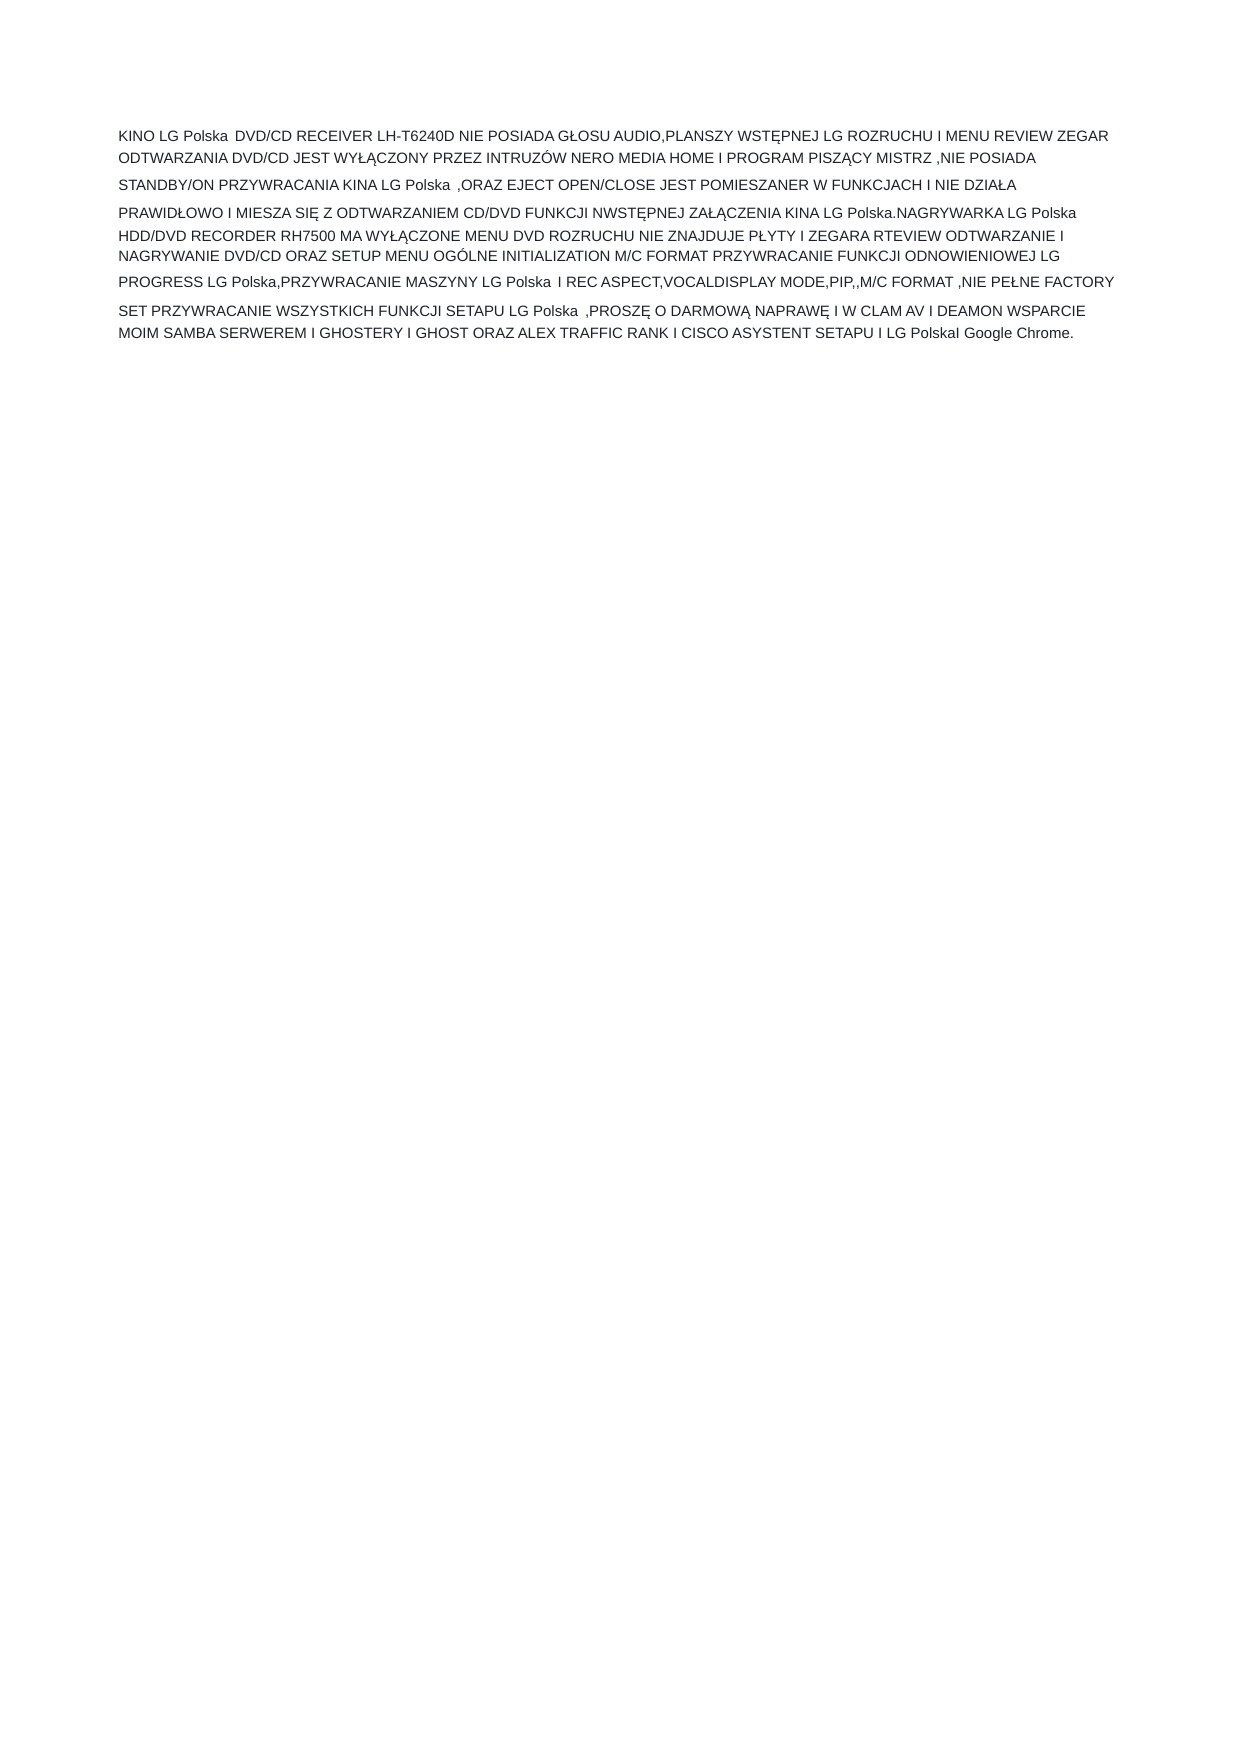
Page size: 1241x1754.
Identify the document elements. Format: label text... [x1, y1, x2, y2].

text KINO LG Polska DVD/CD RECEIVER LH-T6240D NIE POSIADA GŁOSU AUDIO,PLANSZY WSTĘPNEJ LG ROZRUCHU I MENU REVIEW ZEGAR ODTWARZANIA DVD/CD JEST WYŁĄCZONY PRZEZ INTRUZÓW NERO MEDIA HOME I PROGRAM PISZĄCY MISTRZ ,NIE POSIADA STANDBY/ON PRZYWRACANIA KINA LG Polska ,ORAZ EJECT OPEN/CLOSE JEST POMIESZANER W FUNKCJACH I NIE DZIAŁA PRAWIDŁOWO I MIESZA SIĘ Z ODTWARZANIEM CD/DVD FUNKCJI NWSTĘPNEJ ZAŁĄCZENIA KINA LG Polska.NAGRYWARKA LG Polska HDD/DVD RECORDER RH7500 MA WYŁĄCZONE MENU DVD ROZRUCHU NIE ZNAJDUJE PŁYTY I ZEGARA RTEVIEW ODTWARZANIE I NAGRYWANIE DVD/CD ORAZ SETUP MENU OGÓLNE INITIALIZATION M/C FORMAT PRZYWRACANIE FUNKCJI ODNOWIENIOWEJ LG PROGRESS LG Polska,PRZYWRACANIE MASZYNY LG Polska I REC ASPECT,VOCALDISPLAY MODE,PIP,,M/C FORMAT ,NIE PEŁNE FACTORY SET PRZYWRACANIE WSZYSTKICH FUNKCJI SETAPU LG Polska ,PROSZĘ O DARMOWĄ NAPRAWĘ I W CLAM AV I DEAMON WSPARCIE MOIM SAMBA SERWEREM I GHOSTERY I GHOST ORAZ ALEX TRAFFIC RANK I CISCO ASYSTENT SETAPU I LG PolskaI Google Chrome. [118, 118, 1122, 342]
